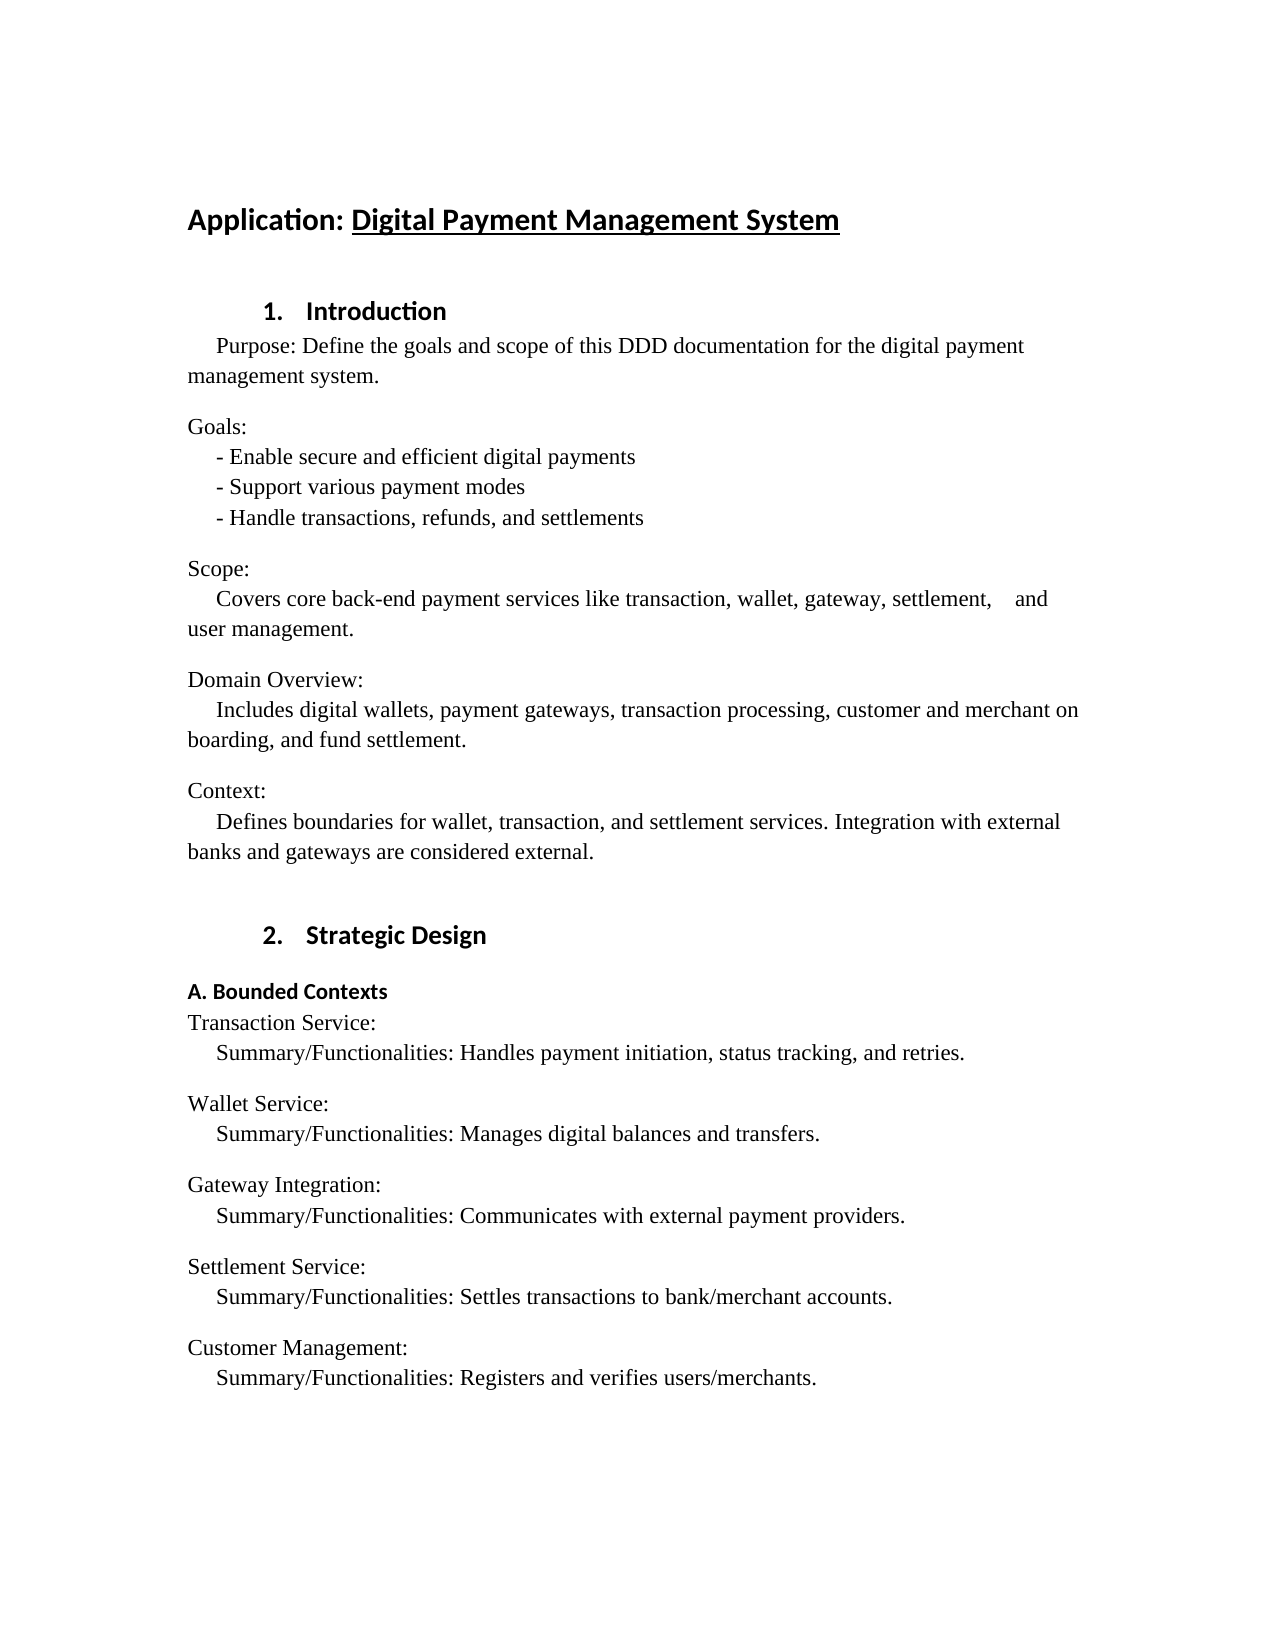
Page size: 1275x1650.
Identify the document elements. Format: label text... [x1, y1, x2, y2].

subtitle Strategic Design [262, 918, 1087, 951]
text Goals: - Enable secure and efficient digital payments - Support various payment modes - Handle transactions, refunds, and settlements [187, 413, 1087, 530]
subtitle Application: Digital Payment Management System [187, 200, 1087, 238]
subtitle A. Bounded Contexts [187, 977, 1087, 1005]
text Scope: Covers core back-end payment services like transaction, wallet, gateway, settlement, and user management. [187, 554, 1087, 641]
text Domain Overview: Includes digital wallets, payment gateways, transaction processing, customer and merchant on boarding, and fund settlement. [187, 666, 1087, 753]
text Context: Defines boundaries for wallet, transaction, and settlement services. Integration with external banks and gateways are considered external. [187, 777, 1087, 864]
text Customer Management: Summary/Functionalities: Registers and verifies users/merchants. [187, 1334, 1087, 1391]
text Wallet Service: Summary/Functionalities: Manages digital balances and transfers. [187, 1090, 1087, 1147]
text Gateway Integration: Summary/Functionalities: Communicates with external payment providers. [187, 1172, 1087, 1228]
text Purpose: Define the goals and scope of this DDD documentation for the digital payment management system. [187, 332, 1087, 388]
text Settlement Service: Summary/Functionalities: Settles transactions to bank/merchant accounts. [187, 1253, 1087, 1309]
subtitle Introduction [262, 294, 1087, 327]
text Transaction Service: Summary/Functionalities: Handles payment initiation, status tracking, and retries. [187, 1009, 1087, 1066]
